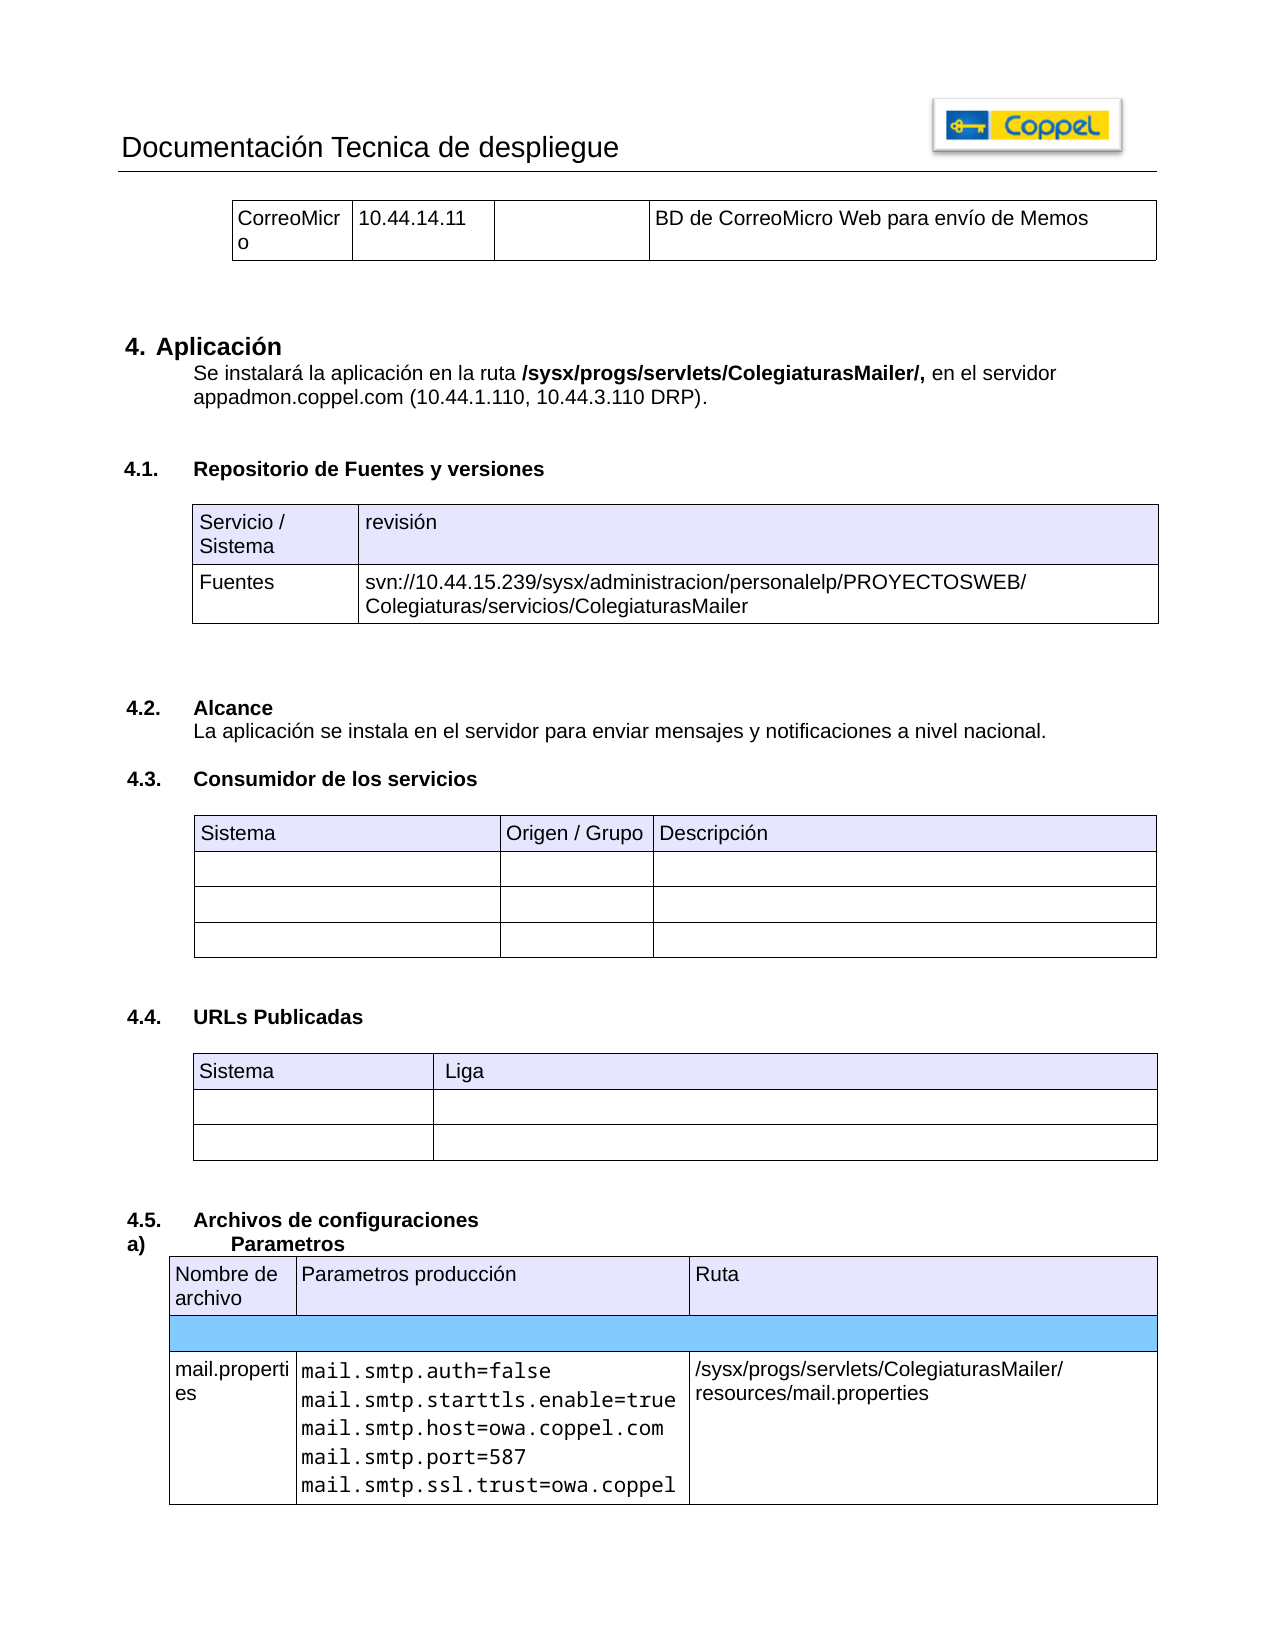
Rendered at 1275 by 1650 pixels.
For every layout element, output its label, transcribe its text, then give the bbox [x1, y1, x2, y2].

table_cell Fuentes [193, 565, 358, 623]
list Consumidor de los servicios [121, 767, 1157, 791]
list La aplicación se instala en el servidor para enviar mensajes y notificaciones a nivel nacional. [156, 719, 1157, 743]
table_cell 10.44.14.11 [353, 201, 494, 260]
table_header Nombre de archivo [170, 1257, 296, 1315]
list Se instalará la aplicación en la ruta /sysx/progs/servlets/ColegiaturasMailer/, en el servidor appadmon.coppel.com (10.44.1.110, 10.44.3.110 DRP). [156, 361, 1157, 408]
table_cell /sysx/progs/servlets/ColegiaturasMailer/resources/mail.properties [690, 1352, 1157, 1504]
table_header Ruta [690, 1257, 1157, 1315]
table_cell [195, 887, 500, 922]
table_cell mail.smtp.auth=false mail.smtp.starttls.enable=true mail.smtp.host=owa.coppel.com mail.smtp.port=587 mail.smtp.ssl.trust=owa.coppel [297, 1352, 689, 1504]
list Parametros [121, 1232, 1157, 1256]
table_header Sistema [194, 1054, 433, 1089]
table_cell [501, 852, 653, 886]
table_cell [194, 1125, 433, 1160]
table_cell mail.properties [170, 1352, 296, 1504]
table_header Servicio / Sistema [193, 505, 358, 564]
list Repositorio de Fuentes y versiones [118, 456, 1157, 480]
table_cell CorreoMicro [233, 201, 352, 260]
table_cell [434, 1090, 1157, 1124]
list Aplicación [118, 332, 1157, 361]
table_cell BD de CorreoMicro Web para envío de Memos [650, 201, 1156, 260]
table_cell [170, 1316, 1157, 1351]
picture [926, 94, 1129, 161]
table_header Origen / Grupo [501, 816, 653, 851]
list URLs Publicadas [121, 1005, 1157, 1029]
table_cell [654, 852, 1156, 886]
table_cell [195, 923, 500, 957]
list Archivos de configuraciones [121, 1208, 1157, 1232]
table_cell [195, 852, 500, 886]
table_header Sistema [195, 816, 500, 851]
table_cell [194, 1090, 433, 1124]
table_cell [501, 923, 653, 957]
list Alcance [120, 695, 1157, 719]
table_cell [501, 887, 653, 922]
table_cell [434, 1125, 1157, 1160]
table_cell [495, 201, 649, 260]
table_header revisión [359, 505, 1158, 564]
table_header Liga [434, 1054, 1157, 1089]
table_header Descripción [654, 816, 1156, 851]
table_cell [654, 923, 1156, 957]
table_cell svn://10.44.15.239/sysx/administracion/personalelp/PROYECTOSWEB/Colegiaturas/servicios/ColegiaturasMailer [359, 565, 1158, 623]
table_cell [654, 887, 1156, 922]
table_header Parametros producción [297, 1257, 689, 1315]
